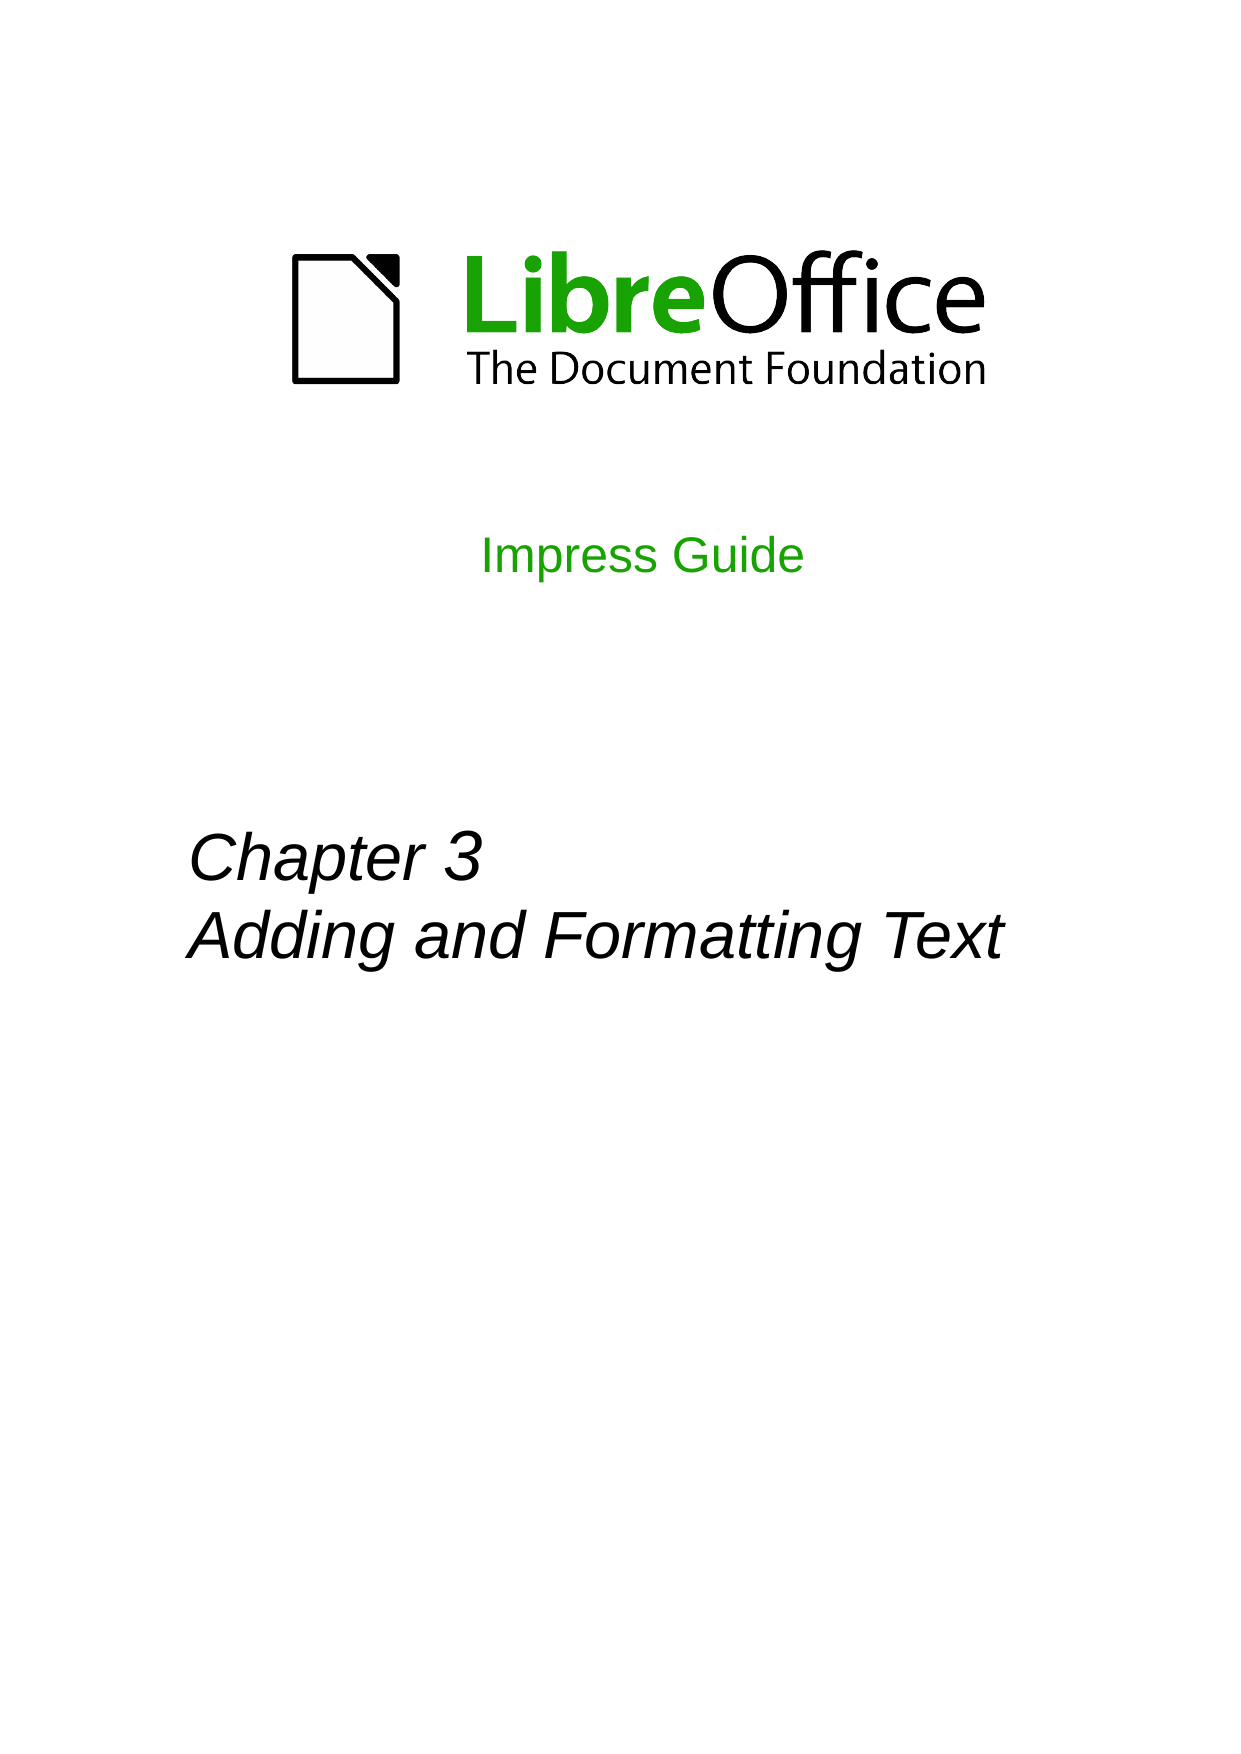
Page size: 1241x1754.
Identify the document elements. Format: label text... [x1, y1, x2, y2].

text Impress Guide [188, 526, 1098, 583]
picture [250, 219, 1035, 419]
subtitle Chapter 3 Adding and Formatting Text [188, 814, 1098, 972]
